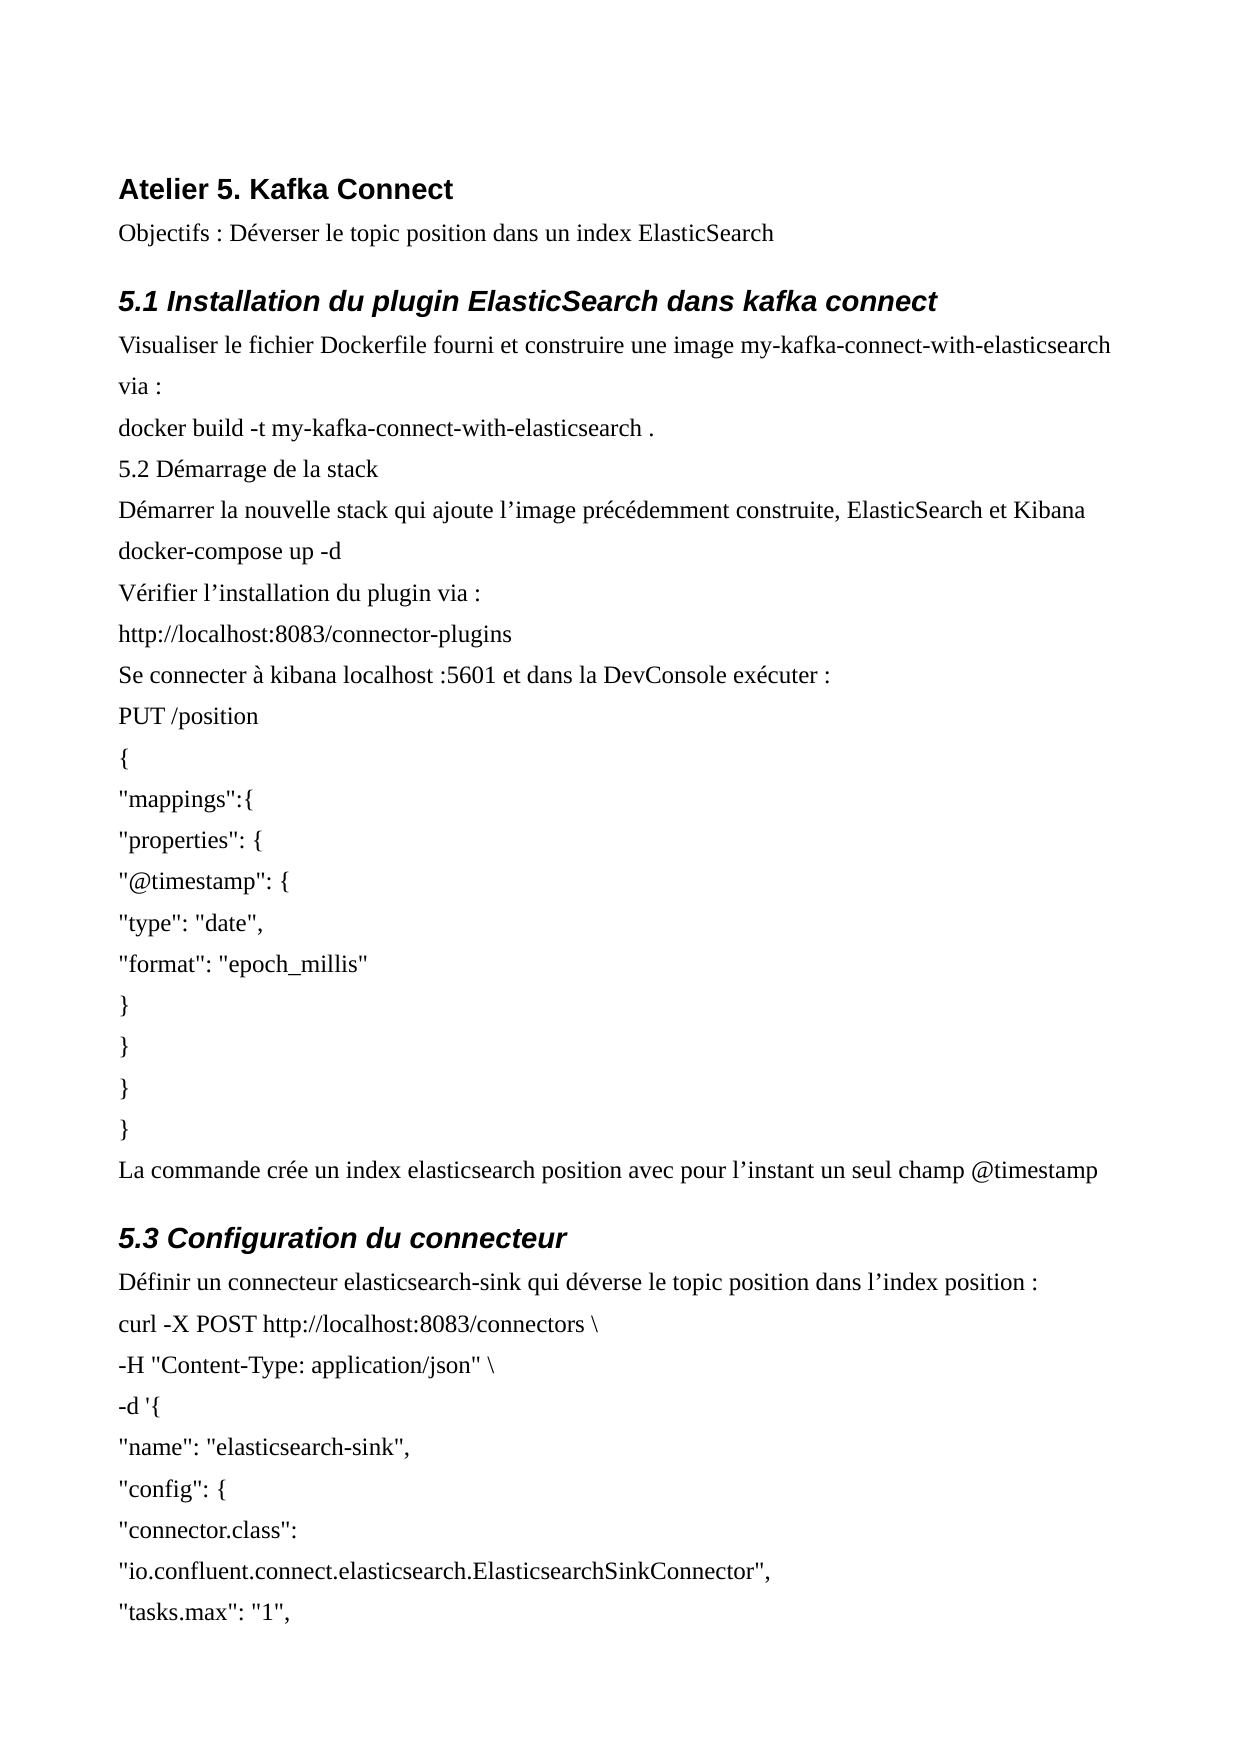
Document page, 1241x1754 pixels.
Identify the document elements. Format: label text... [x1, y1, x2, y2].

text "connector.class": [118, 1515, 1122, 1544]
text via : [118, 371, 1122, 400]
subtitle 5.1 Installation du plugin ElasticSearch dans kafka connect [118, 284, 1122, 318]
text { [118, 743, 1122, 771]
text "tasks.max": "1", [118, 1597, 1122, 1626]
text "io.confluent.connect.elasticsearch.ElasticsearchSinkConnector", [118, 1556, 1122, 1585]
text } [118, 1114, 1122, 1143]
text "format": "epoch_millis" [118, 949, 1122, 978]
text Objectifs : Déverser le topic position dans un index ElasticSearch [118, 218, 1122, 247]
text docker-compose up -d [118, 536, 1122, 565]
text docker build -t my-kafka-connect-with-elasticsearch . [118, 413, 1122, 441]
text "type": "date", [118, 908, 1122, 936]
text -H "Content-Type: application/json" \ [118, 1350, 1122, 1379]
text } [118, 1073, 1122, 1101]
text Vérifier l’installation du plugin via : [118, 578, 1122, 606]
text Visualiser le fichier Dockerfile fourni et construire une image my-kafka-connect-with-elasticsearch [118, 330, 1122, 359]
text curl -X POST http://localhost:8083/connectors \ [118, 1309, 1122, 1337]
text } [118, 990, 1122, 1019]
text -d '{ [118, 1391, 1122, 1420]
text "@timestamp": { [118, 866, 1122, 895]
text Démarrer la nouvelle stack qui ajoute l’image précédemment construite, ElasticSearch et Kibana [118, 495, 1122, 524]
text 5.2 Démarrage de la stack [118, 454, 1122, 483]
text Définir un connecteur elasticsearch-sink qui déverse le topic position dans l’index position : [118, 1267, 1122, 1296]
text La commande crée un index elasticsearch position avec pour l’instant un seul champ @timestamp [118, 1155, 1122, 1184]
text Se connecter à kibana localhost :5601 et dans la DevConsole exécuter : [118, 660, 1122, 689]
subtitle 5.3 Configuration du connecteur [118, 1221, 1122, 1255]
text http://localhost:8083/connector-plugins [118, 619, 1122, 648]
text } [118, 1031, 1122, 1060]
text "mappings":{ [118, 784, 1122, 813]
text PUT /position [118, 701, 1122, 730]
text "config": { [118, 1474, 1122, 1502]
subtitle Atelier 5. Kafka Connect [118, 172, 1122, 205]
text "properties": { [118, 825, 1122, 854]
text "name": "elasticsearch-sink", [118, 1432, 1122, 1461]
